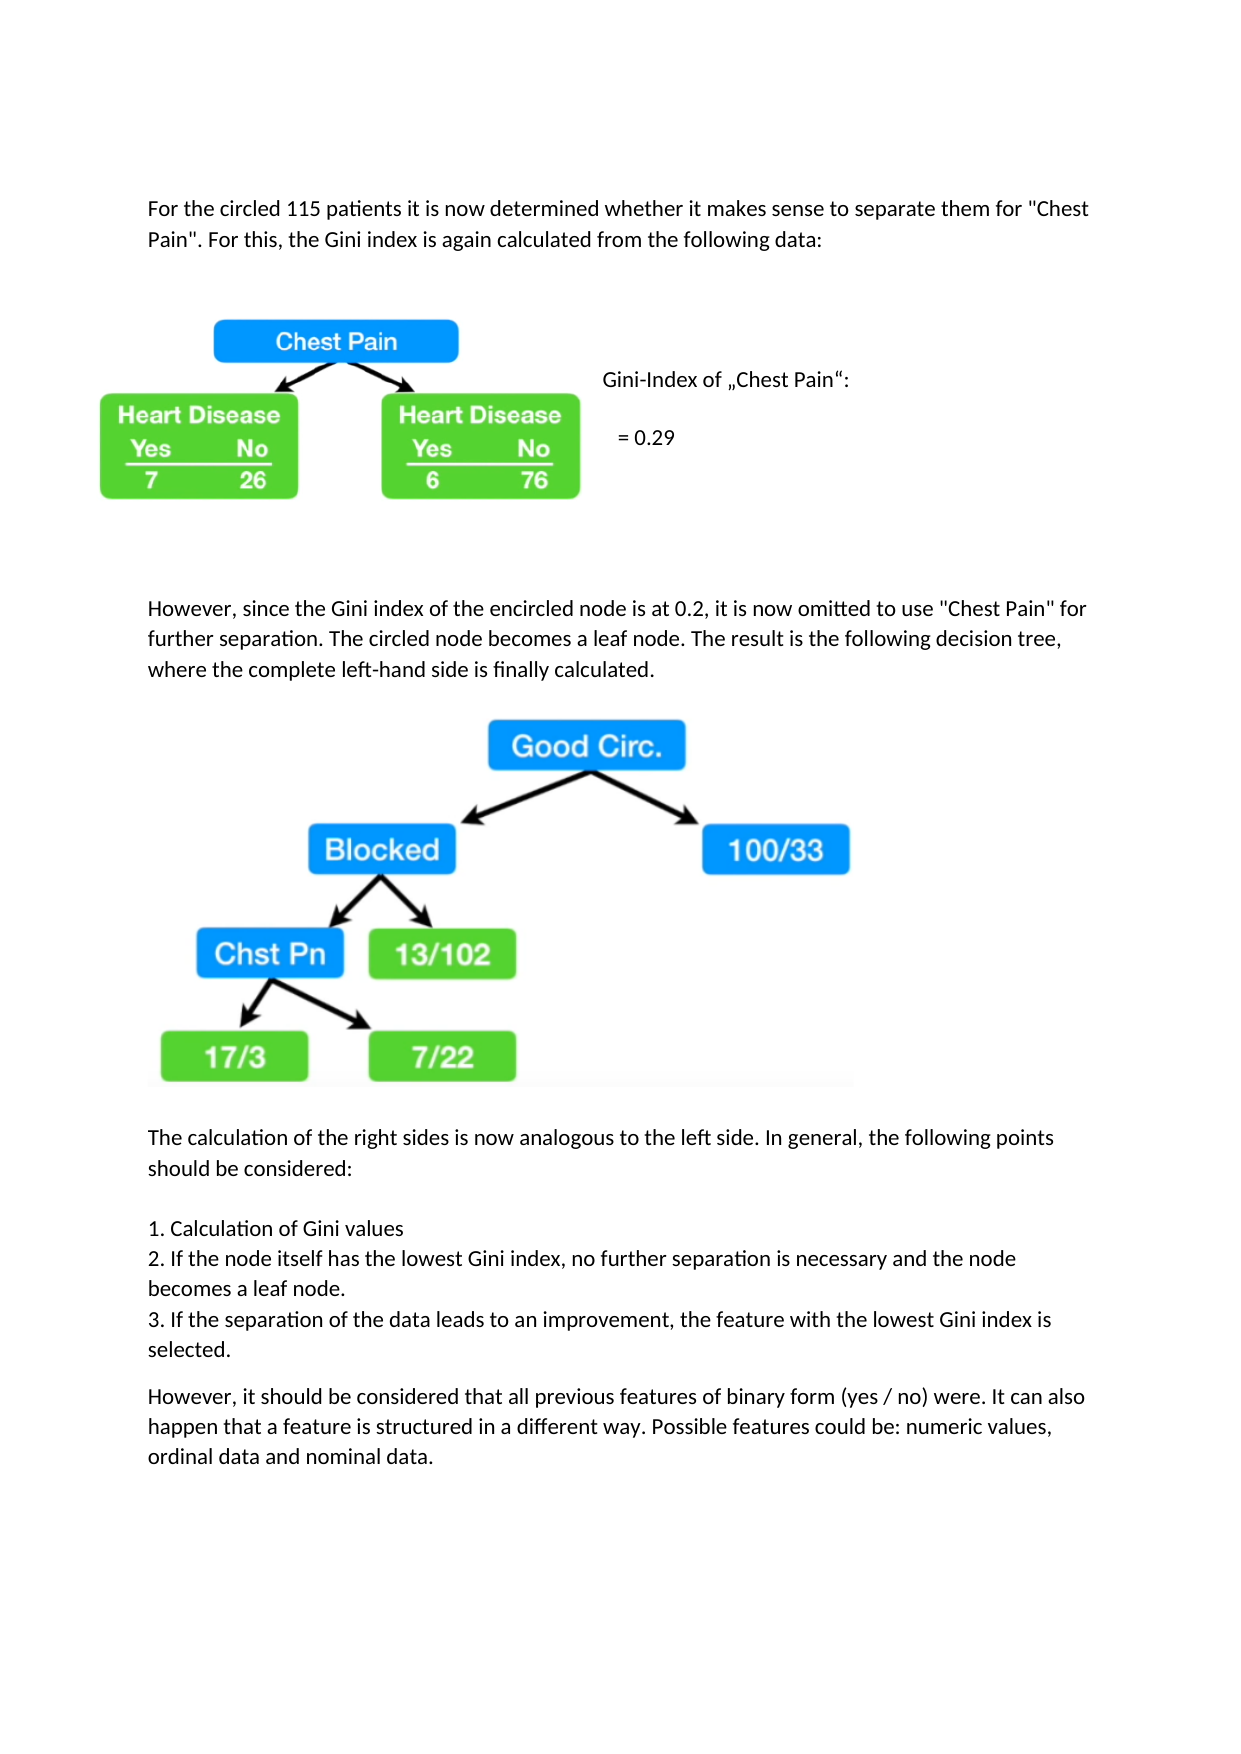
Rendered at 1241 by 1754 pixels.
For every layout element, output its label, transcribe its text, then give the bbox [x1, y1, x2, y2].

text However, it should be considered that all previous features of binary form (yes / no) were. It can also happen that a feature is structured in a different way. Possible features could be: numeric values, ordinal data and nominal data. [148, 1382, 1093, 1470]
picture [147, 702, 858, 1089]
text Gini-Index of „Chest Pain“: = 0.29 [584, 365, 1093, 452]
text For the circled 115 patients it is now determined whether it makes sense to separate them for "Chest Pain". For this, the Gini index is again calculated from the following data: [148, 194, 1093, 253]
text The calculation of the right sides is now analogous to the left side. In general, the following points should be considered: 1. Calculation of Gini values 2. If the node itself has the lowest Gini index, no further separation is necessary and the node becomes a leaf node. 3. If the separation of the data leads to an improvement, the feature with the lowest Gini index is selected. [148, 1123, 1093, 1363]
text However, since the Gini index of the encircled node is at 0.2, it is now omitted to use "Chest Pain" for further separation. The circled node becomes a leaf node. The result is the following decision tree, where the complete left-hand side is finally calculated. [148, 594, 1093, 683]
picture [96, 315, 584, 502]
